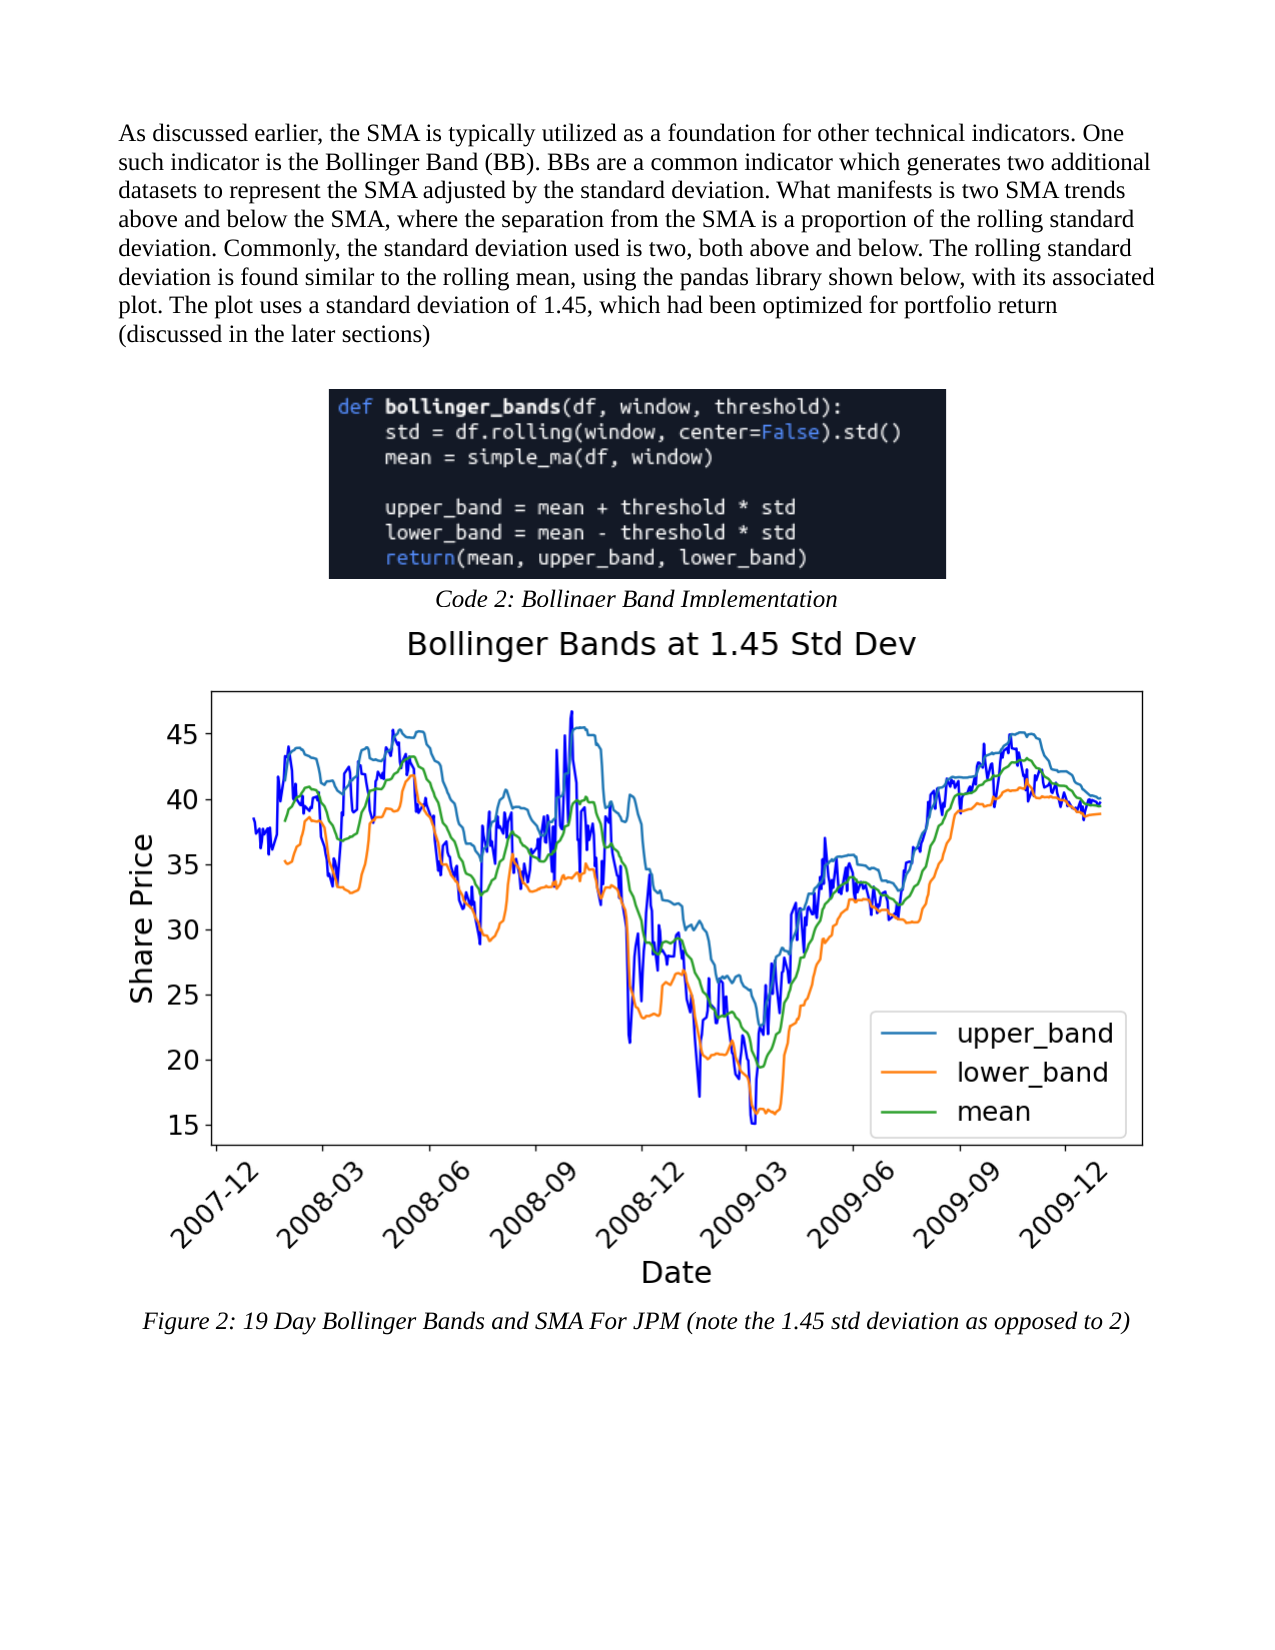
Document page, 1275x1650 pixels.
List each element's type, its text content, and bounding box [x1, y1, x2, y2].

text Code 2: Bollinger Band Implementation [329, 579, 946, 607]
text Figure 2: 19 Day Bollinger Bands and SMA For JPM (note the 1.45 std deviation as opposed to 2) [118, 1301, 1157, 1335]
text As discussed earlier, the SMA is typically utilized as a foundation for other technical indicators. One such indicator is the Bollinger Band (BB). BBs are a common indicator which generates two additional datasets to represent the SMA adjusted by the standard deviation. What manifests is two SMA trends above and below the SMA, where the separation from the SMA is a proportion of the rolling standard deviation. Commonly, the standard deviation used is two, both above and below. The rolling standard deviation is found similar to the rolling mean, using the pandas library shown below, with its associated plot. The plot uses a standard deviation of 1.45, which had been optimized for portfolio return (discussed in the later sections) [118, 118, 1157, 348]
picture [328, 389, 947, 579]
picture [118, 619, 1157, 1301]
